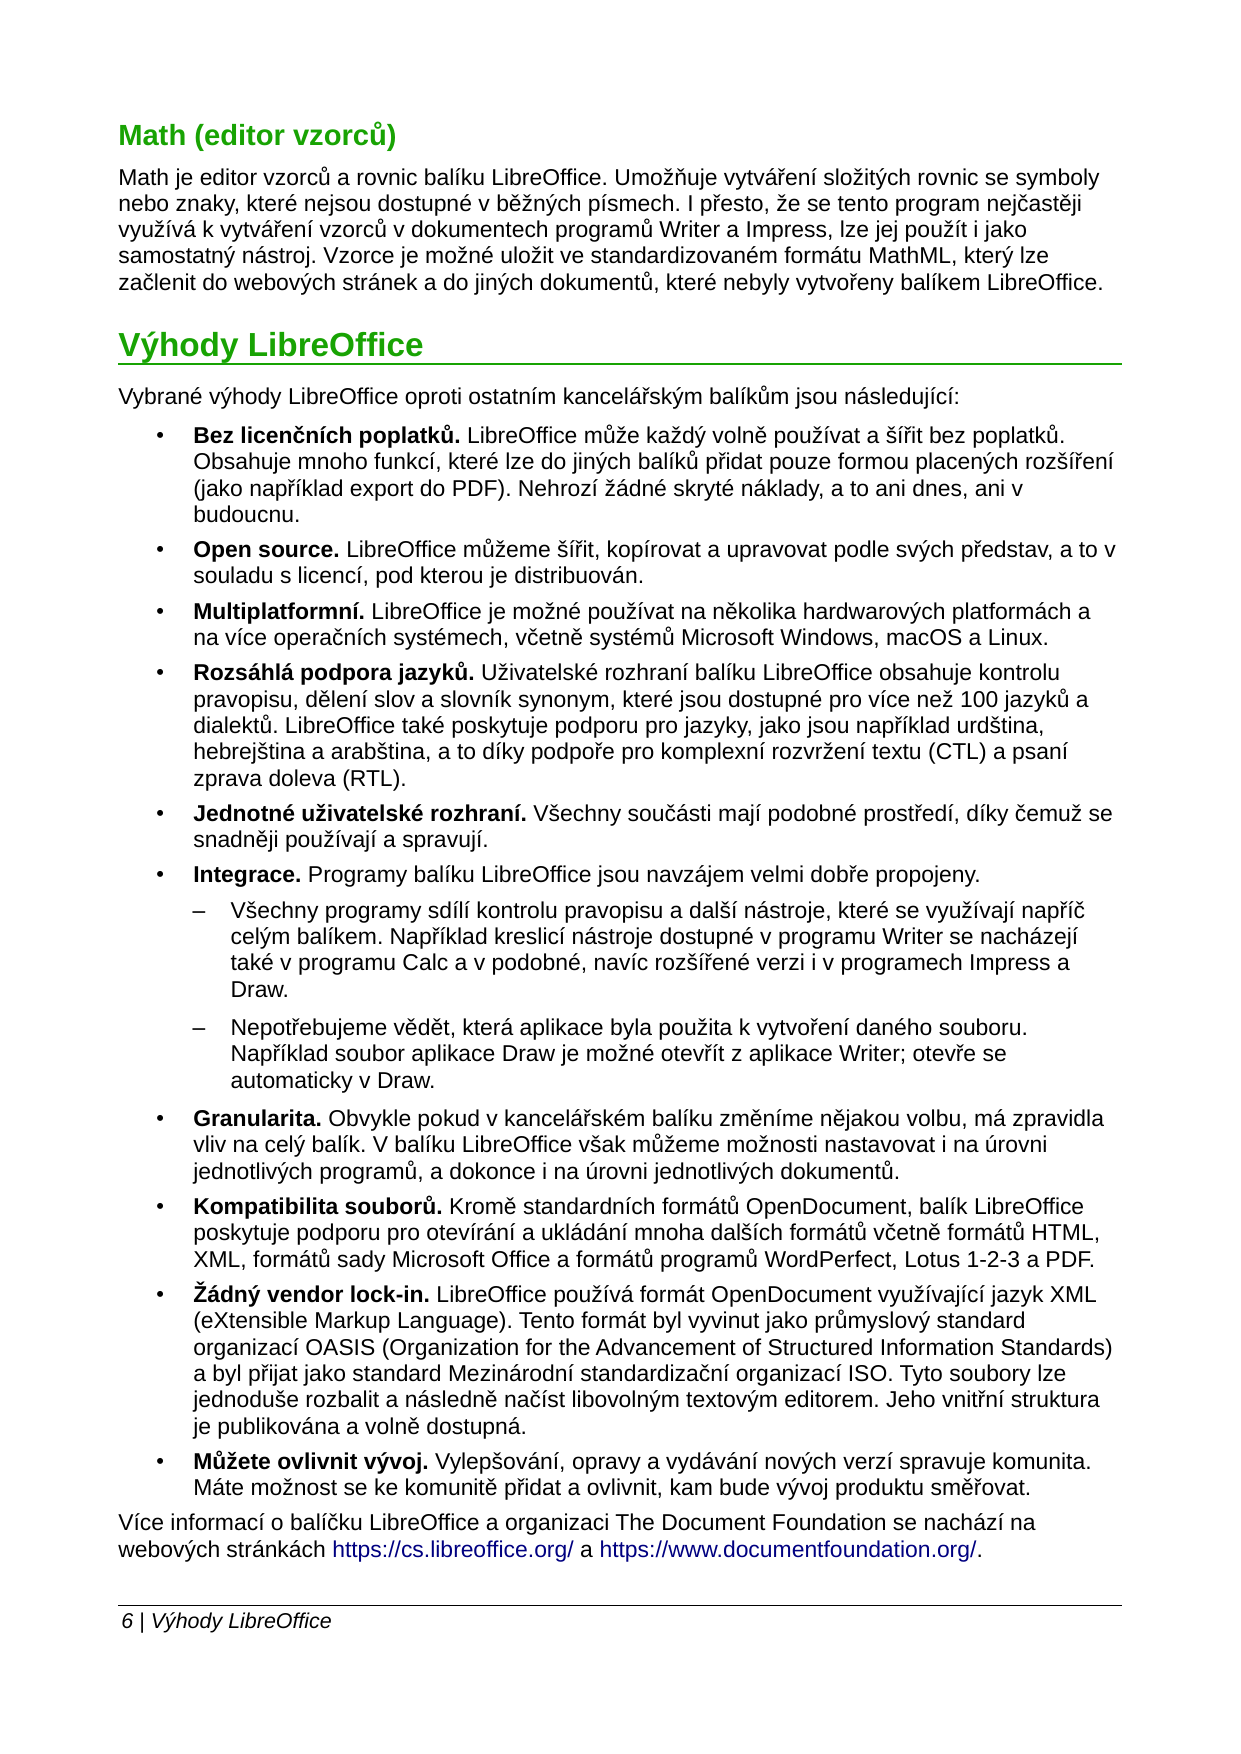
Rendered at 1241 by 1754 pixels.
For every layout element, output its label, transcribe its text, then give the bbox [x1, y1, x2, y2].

text Vybrané výhody LibreOffice oproti ostatním kancelářským balíkům jsou následující: [118, 383, 1122, 409]
list Nepotřebujeme vědět, která aplikace byla použita k vytvoření daného souboru. Například soubor aplikace Draw je možné otevřít z aplikace Writer; otevře se automaticky v Draw. [192, 1014, 1122, 1093]
list Žádný vendor lock-in. LibreOffice používá formát OpenDocument využívající jazyk XML (eXtensible Markup Language). Tento formát byl vyvinut jako průmyslový standard organizací OASIS (Organization for the Advancement of Structured Information Standards) a byl přijat jako standard Mezinárodní standardizační organizací ISO. Tyto soubory lze jednoduše rozbalit a následně načíst libovolným textovým editorem. Jeho vnitřní struktura je publikována a volně dostupná. [156, 1281, 1122, 1439]
list Integrace. Programy balíku LibreOffice jsou navzájem velmi dobře propojeny. [156, 861, 1122, 888]
subtitle Výhody LibreOffice [118, 325, 1122, 363]
subtitle Math (editor vzorců) [118, 118, 1122, 152]
list Bez licenčních poplatků. LibreOffice může každý volně používat a šířit bez poplatků. Obsahuje mnoho funkcí, které lze do jiných balíků přidat pouze formou placených rozšíření (jako například export do PDF). Nehrozí žádné skryté náklady, a to ani dnes, ani v budoucnu. [156, 422, 1122, 527]
list Všechny programy sdílí kontrolu pravopisu a další nástroje, které se využívají napříč celým balíkem. Například kreslicí nástroje dostupné v programu Writer se nacházejí také v programu Calc a v podobné, navíc rozšířené verzi i v programech Impress a Draw. [192, 897, 1122, 1002]
text Math je editor vzorců a rovnic balíku LibreOffice. Umožňuje vytváření složitých rovnic se symboly nebo znaky, které nejsou dostupné v běžných písmech. I přesto, že se tento program nejčastěji využívá k vytváření vzorců v dokumentech programů Writer a Impress, lze jej použít i jako samostatný nástroj. Vzorce je možné uložit ve standardizovaném formátu MathML, který lze začlenit do webových stránek a do jiných dokumentů, které nebyly vytvořeny balíkem LibreOffice. [118, 163, 1122, 295]
list Granularita. Obvykle pokud v kancelářském balíku změníme nějakou volbu, má zpravidla vliv na celý balík. V balíku LibreOffice však můžeme možnosti nastavovat i na úrovni jednotlivých programů, a dokonce i na úrovni jednotlivých dokumentů. [156, 1105, 1122, 1184]
list Můžete ovlivnit vývoj. Vylepšování, opravy a vydávání nových verzí spravuje komunita. Máte možnost se ke komunitě přidat a ovlivnit, kam bude vývoj produktu směřovat. [156, 1448, 1122, 1501]
list Multiplatformní. LibreOffice je možné používat na několika hardwarových platformách a na více operačních systémech, včetně systémů Microsoft Windows, macOS a Linux. [156, 598, 1122, 650]
list Kompatibilita souborů. Kromě standardních formátů OpenDocument, balík LibreOffice poskytuje podporu pro otevírání a ukládání mnoha dalších formátů včetně formátů HTML, XML, formátů sady Microsoft Office a formátů programů WordPerfect, Lotus 1-2-3 a PDF. [156, 1193, 1122, 1272]
list Jednotné uživatelské rozhraní. Všechny součásti mají podobné prostředí, díky čemuž se snadněji používají a spravují. [156, 800, 1122, 852]
list Open source. LibreOffice můžeme šířit, kopírovat a upravovat podle svých představ, a to v souladu s licencí, pod kterou je distribuován. [156, 536, 1122, 589]
text Více informací o balíčku LibreOffice a organizaci The Document Foundation se nachází na webových stránkách https://cs.libreoffice.org/ a https://www.documentfoundation.org/. [118, 1509, 1122, 1562]
list Rozsáhlá podpora jazyků. Uživatelské rozhraní balíku LibreOffice obsahuje kontrolu pravopisu, dělení slov a slovník synonym, které jsou dostupné pro více než 100 jazyků a dialektů. LibreOffice také poskytuje podporu pro jazyky, jako jsou například urdština, hebrejština a arabština, a to díky podpoře pro komplexní rozvržení textu (CTL) a psaní zprava doleva (RTL). [156, 659, 1122, 791]
